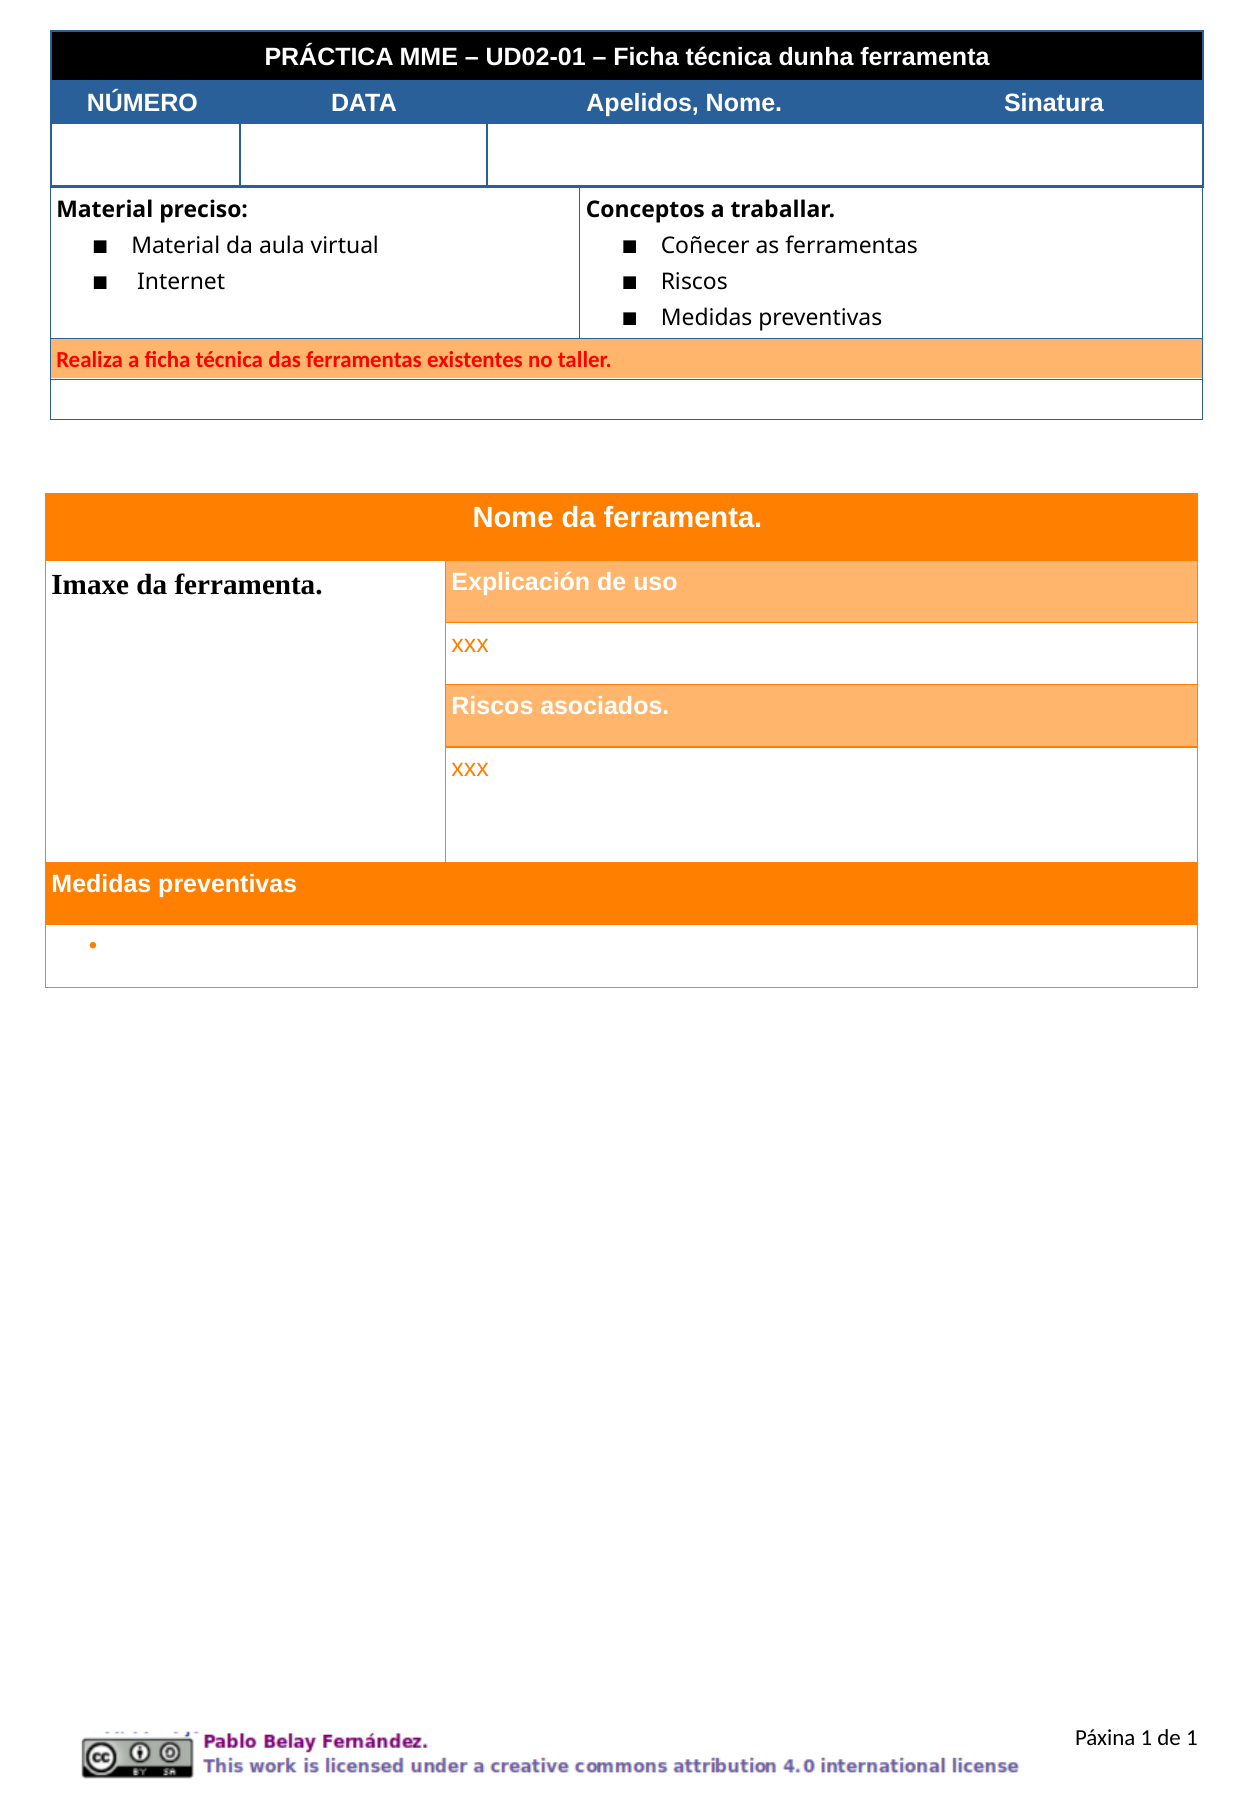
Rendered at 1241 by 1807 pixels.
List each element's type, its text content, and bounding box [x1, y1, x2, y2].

table_header Nome da ferramenta. [46, 494, 1197, 560]
table_header PRÁCTICA MME – UD02-01 – Ficha técnica dunha ferramenta [52, 32, 1202, 80]
table_cell Realiza a ficha técnica das ferramentas existentes no taller. [51, 339, 1202, 378]
table_cell Apelidos, Nome. Sinatura [488, 82, 1202, 122]
table_cell [51, 380, 1202, 419]
picture [65, 1722, 1035, 1787]
table_cell xxx [446, 748, 1197, 862]
table_cell [488, 124, 1202, 185]
table_cell NÚMERO [52, 82, 239, 122]
table_cell Imaxe da ferramenta. [46, 561, 445, 862]
table_cell [46, 925, 1197, 987]
table_cell Riscos asociados. [446, 685, 1197, 746]
table_cell Medidas preventivas [46, 863, 1197, 924]
table_cell Explicación de uso [446, 561, 1197, 622]
table_cell [52, 124, 239, 185]
table_header Conceptos a traballar. Coñecer as ferramentas Riscos Medidas preventivas [580, 188, 1202, 338]
table_header Material preciso: Material da aula virtual Internet [51, 188, 579, 338]
table_cell [241, 124, 486, 185]
table_cell xxx [446, 623, 1197, 684]
table_cell DATA [241, 82, 486, 122]
